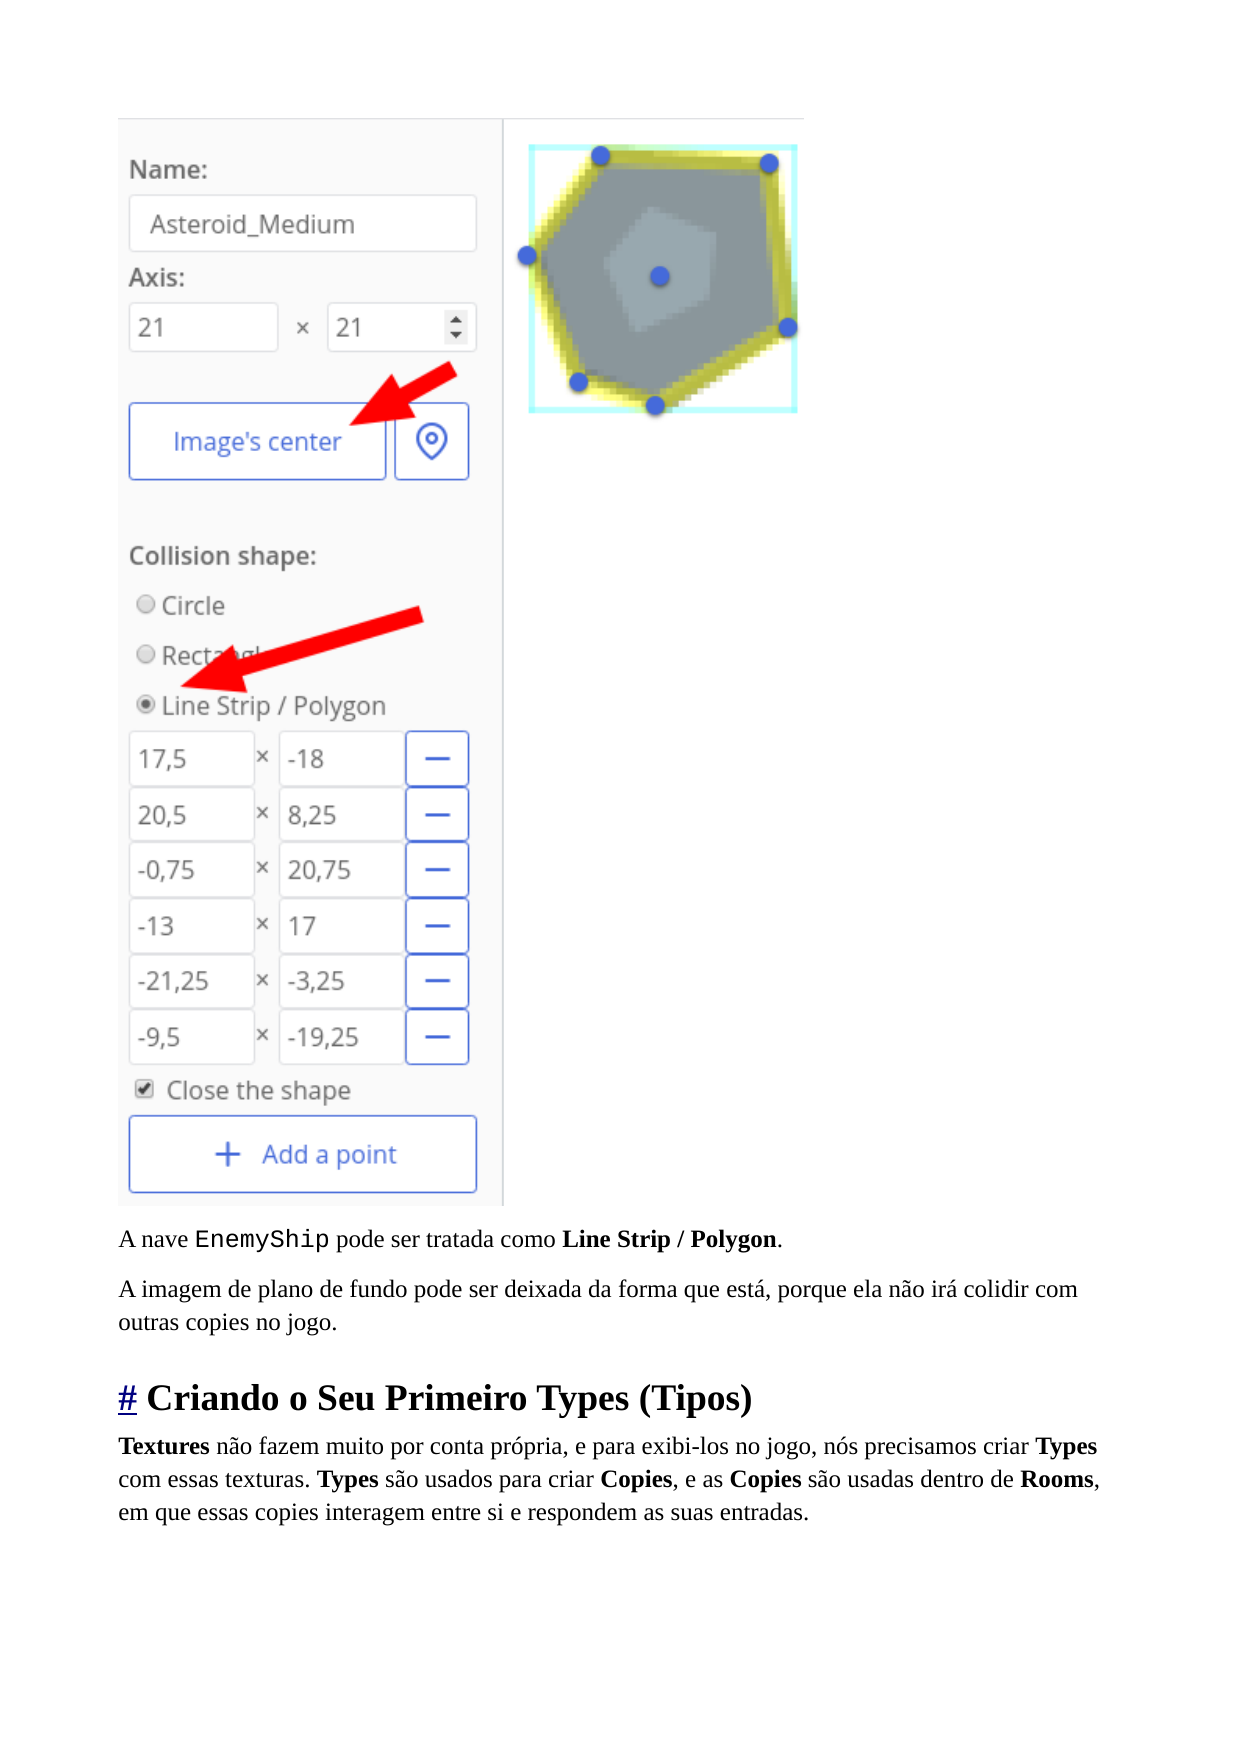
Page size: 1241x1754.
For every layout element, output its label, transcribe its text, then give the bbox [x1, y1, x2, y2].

picture [118, 118, 804, 1206]
text A imagem de plano de fundo pode ser deixada da forma que está, porque ela não irá colidir com outras copies no jogo. [118, 1274, 1122, 1336]
text A nave EnemyShip pode ser tratada como Line Strip / Polygon. [118, 1224, 1122, 1255]
text Textures não fazem muito por conta própria, e para exibi-los no jogo, nós precisamos criar Types com essas texturas. Types são usados para criar Copies, e as Copies são usadas dentro de Rooms, em que essas copies interagem entre si e respondem as suas entradas. [118, 1431, 1122, 1526]
subtitle # Criando o Seu Primeiro Types (Tipos) [118, 1376, 1122, 1419]
